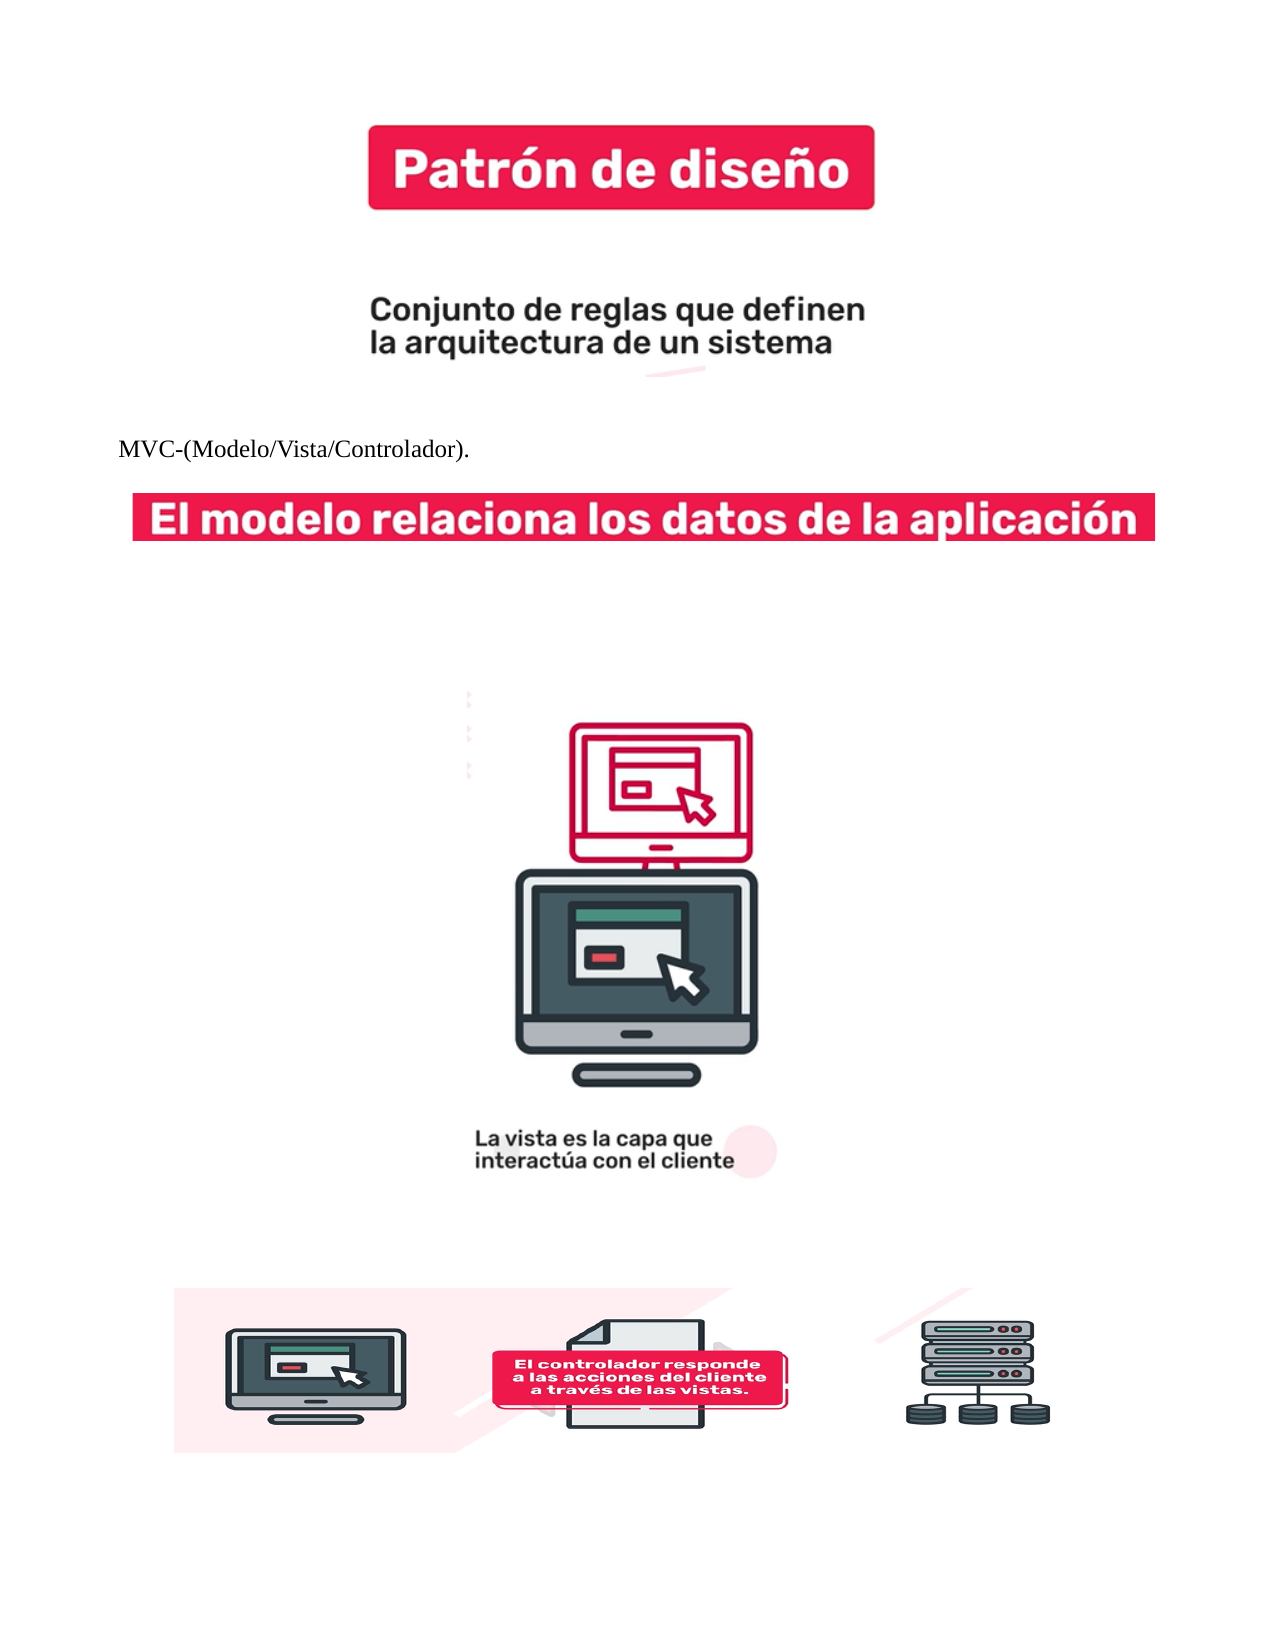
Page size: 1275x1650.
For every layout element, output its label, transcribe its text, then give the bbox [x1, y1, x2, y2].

picture [173, 1288, 1102, 1453]
picture [354, 118, 921, 377]
picture [466, 690, 784, 1194]
picture [132, 493, 1155, 541]
text MVC-(Modelo/Vista/Controlador). [118, 434, 1157, 463]
